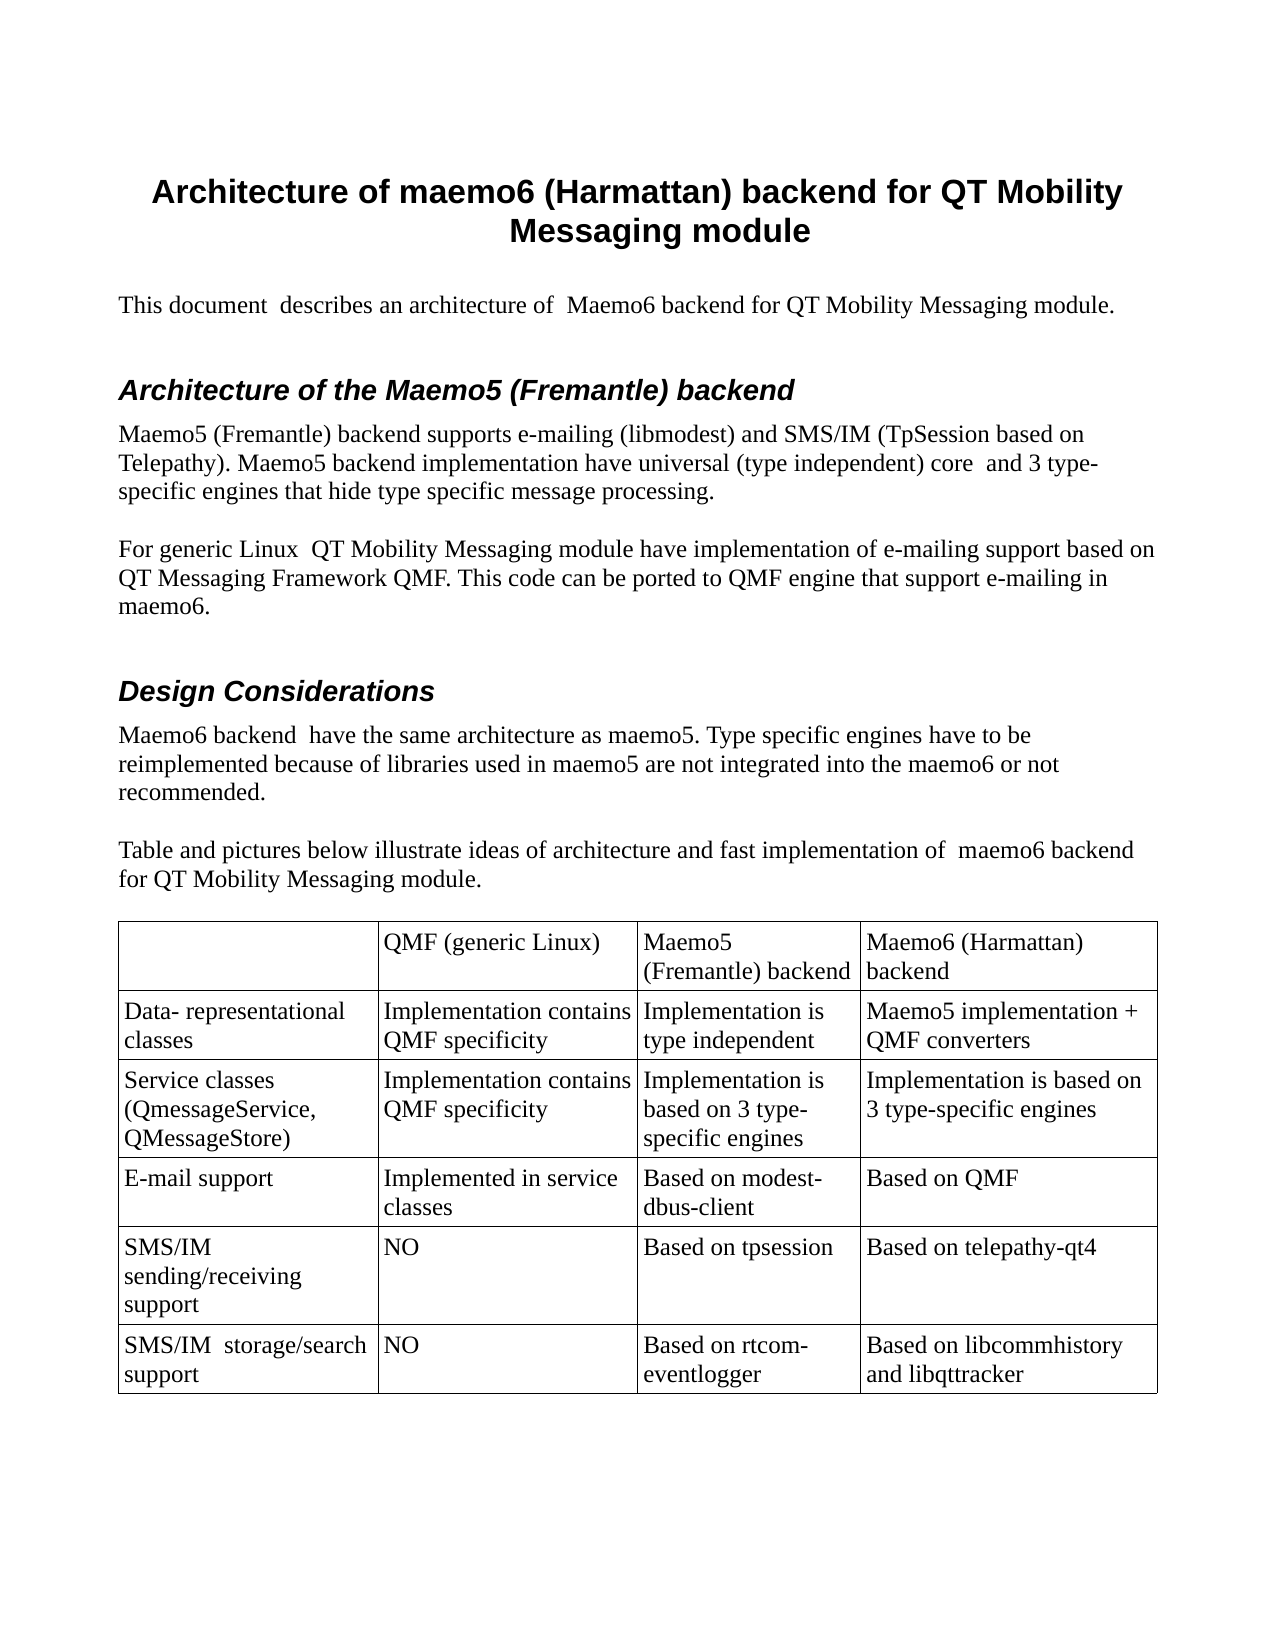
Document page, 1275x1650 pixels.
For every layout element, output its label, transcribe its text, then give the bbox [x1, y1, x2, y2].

table_cell SMS/IM sending/receiving support [119, 1227, 378, 1324]
table_header Maemo5 (Fremantle) backend [638, 922, 860, 990]
subtitle Design Considerations [118, 674, 1157, 707]
table_cell SMS/IM storage/search support [119, 1325, 378, 1393]
table_header Maemo6 (Harmattan) backend [861, 922, 1157, 990]
table_cell Implementation contains QMF specificity [379, 1060, 637, 1157]
table_cell Implementation is based on 3 type-specific engines [861, 1060, 1157, 1157]
table_cell Implemented in service classes [379, 1158, 637, 1226]
text Table and pictures below illustrate ideas of architecture and fast implementation of maemo6 backend for QT Mobility Messaging module. [118, 835, 1157, 892]
subtitle Architecture of maemo6 (Harmattan) backend for QT Mobility Messaging module [118, 172, 1157, 249]
text Maemo5 (Fremantle) backend supports e-mailing (libmodest) and SMS/IM (TpSession based on Telepathy). Maemo5 backend implementation have universal (type independent) core and 3 type-specific engines that hide type specific message processing. [118, 419, 1157, 505]
table_cell E-mail support [119, 1158, 378, 1226]
table_cell Based on modest-dbus-client [638, 1158, 860, 1226]
table_cell Based on rtcom-eventlogger [638, 1325, 860, 1393]
table_cell Based on QMF [861, 1158, 1157, 1226]
text Maemo6 backend have the same architecture as maemo5. Type specific engines have to be reimplemented because of libraries used in maemo5 are not integrated into the maemo6 or not recommended. [118, 720, 1157, 806]
table_header [119, 922, 378, 990]
table_header QMF (generic Linux) [379, 922, 637, 990]
table_cell Implementation contains QMF specificity [379, 991, 637, 1059]
table_cell Implementation is type independent [638, 991, 860, 1059]
table_cell NO [379, 1325, 637, 1393]
text For generic Linux QT Mobility Messaging module have implementation of e-mailing support based on QT Messaging Framework QMF. This code can be ported to QMF engine that support e-mailing in maemo6. [118, 534, 1157, 620]
table_cell Based on libcommhistory and libqttracker [861, 1325, 1157, 1393]
table_cell Based on telepathy-qt4 [861, 1227, 1157, 1324]
table_cell NO [379, 1227, 637, 1324]
table_cell Data- representational classes [119, 991, 378, 1059]
table_cell Maemo5 implementation + QMF converters [861, 991, 1157, 1059]
table_cell Based on tpsession [638, 1227, 860, 1324]
subtitle Architecture of the Maemo5 (Fremantle) backend [118, 373, 1157, 406]
table_cell Service classes (QmessageService, QMessageStore) [119, 1060, 378, 1157]
text This document describes an architecture of Maemo6 backend for QT Mobility Messaging module. [118, 290, 1157, 319]
table_cell Implementation is based on 3 type-specific engines [638, 1060, 860, 1157]
